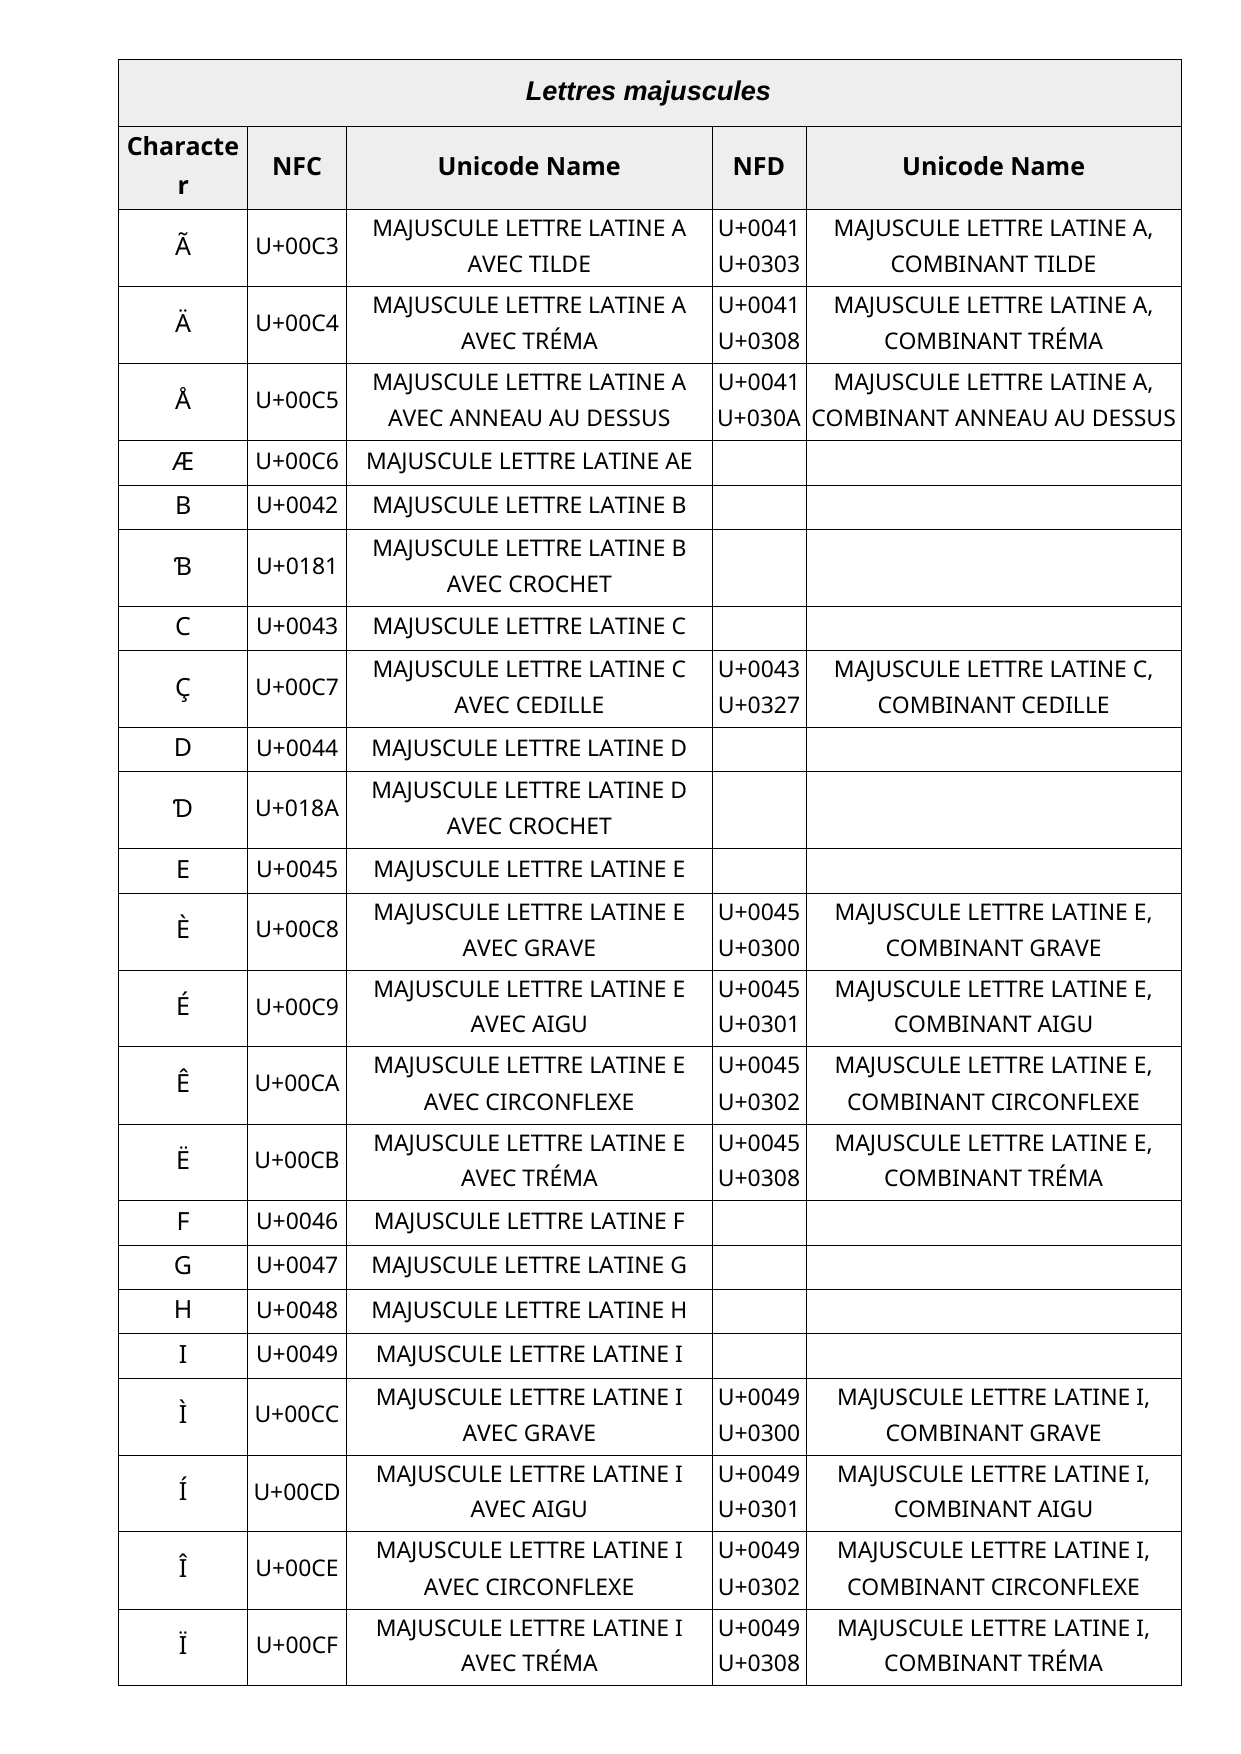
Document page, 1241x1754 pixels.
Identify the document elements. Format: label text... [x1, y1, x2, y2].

table_cell MAJUSCULE LETTRE LATINE E AVEC AIGU [347, 971, 712, 1046]
table_cell U+0045 U+0300 [713, 894, 806, 969]
table_cell U+00C8 [248, 894, 346, 969]
table_cell E [119, 849, 247, 892]
table_cell Ã [119, 210, 247, 286]
table_cell Ɓ [119, 530, 247, 606]
table_cell Unicode Name [807, 127, 1181, 209]
table_cell Ɗ [119, 772, 247, 848]
table_cell G [119, 1246, 247, 1289]
table_cell U+0049 U+0308 [713, 1610, 806, 1685]
table_cell MAJUSCULE LETTRE LATINE C [347, 607, 712, 650]
table_cell MAJUSCULE LETTRE LATINE D AVEC CROCHET [347, 772, 712, 848]
table_cell U+0045 [248, 849, 346, 892]
table_cell NFC [248, 127, 346, 209]
table_cell U+0045 U+0301 [713, 971, 806, 1046]
table_cell U+00CE [248, 1532, 346, 1608]
table_cell Î [119, 1532, 247, 1608]
table_cell MAJUSCULE LETTRE LATINE D [347, 728, 712, 771]
table_cell NFD [713, 127, 806, 209]
table_cell [807, 441, 1181, 484]
table_cell H [119, 1290, 247, 1333]
table_cell MAJUSCULE LETTRE LATINE I AVEC GRAVE [347, 1379, 712, 1454]
table_cell MAJUSCULE LETTRE LATINE A AVEC ANNEAU AU DESSUS [347, 364, 712, 440]
table_cell D [119, 728, 247, 771]
table_cell [807, 486, 1181, 529]
table_cell U+0046 [248, 1201, 346, 1245]
table_cell [807, 849, 1181, 892]
table_cell U+0042 [248, 486, 346, 529]
table_cell MAJUSCULE LETTRE LATINE A AVEC TRÉMA [347, 287, 712, 363]
table_cell MAJUSCULE LETTRE LATINE B AVEC CROCHET [347, 530, 712, 606]
table_cell Å [119, 364, 247, 440]
table_cell [713, 1201, 806, 1245]
table_cell Ê [119, 1047, 247, 1123]
table_cell U+0049 U+0301 [713, 1456, 806, 1531]
table_cell [713, 530, 806, 606]
table_cell [807, 1246, 1181, 1289]
table_cell MAJUSCULE LETTRE LATINE A, COMBINANT TILDE [807, 210, 1181, 286]
table_cell MAJUSCULE LETTRE LATINE C, COMBINANT CEDILLE [807, 651, 1181, 727]
table_cell Ï [119, 1610, 247, 1685]
table_cell [713, 772, 806, 848]
table_header Lettres majuscules [119, 60, 1181, 126]
table_cell MAJUSCULE LETTRE LATINE E, COMBINANT AIGU [807, 971, 1181, 1046]
table_cell U+00C7 [248, 651, 346, 727]
table_cell Ë [119, 1125, 247, 1200]
table_cell MAJUSCULE LETTRE LATINE I AVEC TRÉMA [347, 1610, 712, 1685]
table_cell MAJUSCULE LETTRE LATINE G [347, 1246, 712, 1289]
table_cell U+00CB [248, 1125, 346, 1200]
table_cell U+0181 [248, 530, 346, 606]
table_cell I [119, 1334, 247, 1377]
table_cell U+0049 [248, 1334, 346, 1377]
table_cell MAJUSCULE LETTRE LATINE I AVEC CIRCONFLEXE [347, 1532, 712, 1608]
table_cell MAJUSCULE LETTRE LATINE I, COMBINANT AIGU [807, 1456, 1181, 1531]
table_cell [713, 486, 806, 529]
table_cell U+0041 U+0303 [713, 210, 806, 286]
table_cell [807, 1290, 1181, 1333]
table_cell U+00CF [248, 1610, 346, 1685]
table_cell [807, 607, 1181, 650]
table_cell U+00CA [248, 1047, 346, 1123]
table_cell [807, 1201, 1181, 1245]
table_cell U+00C3 [248, 210, 346, 286]
table_cell [807, 530, 1181, 606]
table_cell F [119, 1201, 247, 1245]
table_cell [713, 849, 806, 892]
table_cell MAJUSCULE LETTRE LATINE A AVEC TILDE [347, 210, 712, 286]
table_cell MAJUSCULE LETTRE LATINE I, COMBINANT CIRCONFLEXE [807, 1532, 1181, 1608]
table_cell [713, 1246, 806, 1289]
table_cell MAJUSCULE LETTRE LATINE I AVEC AIGU [347, 1456, 712, 1531]
table_cell Ì [119, 1379, 247, 1454]
table_cell U+00CC [248, 1379, 346, 1454]
table_cell [807, 772, 1181, 848]
table_cell [713, 607, 806, 650]
table_cell MAJUSCULE LETTRE LATINE A, COMBINANT TRÉMA [807, 287, 1181, 363]
table_cell U+0044 [248, 728, 346, 771]
table_cell É [119, 971, 247, 1046]
table_cell MAJUSCULE LETTRE LATINE H [347, 1290, 712, 1333]
table_cell È [119, 894, 247, 969]
table_cell U+00C6 [248, 441, 346, 484]
table_cell Í [119, 1456, 247, 1531]
table_cell [713, 1290, 806, 1333]
table_cell [807, 728, 1181, 771]
table_cell MAJUSCULE LETTRE LATINE I, COMBINANT GRAVE [807, 1379, 1181, 1454]
table_cell Unicode Name [347, 127, 712, 209]
table_cell Ç [119, 651, 247, 727]
table_cell U+0045 U+0308 [713, 1125, 806, 1200]
table_cell U+00C9 [248, 971, 346, 1046]
table_cell MAJUSCULE LETTRE LATINE E [347, 849, 712, 892]
table_cell U+00CD [248, 1456, 346, 1531]
table_cell U+018A [248, 772, 346, 848]
table_cell MAJUSCULE LETTRE LATINE B [347, 486, 712, 529]
table_cell U+0041 U+0308 [713, 287, 806, 363]
table_cell U+0048 [248, 1290, 346, 1333]
table_cell MAJUSCULE LETTRE LATINE E, COMBINANT GRAVE [807, 894, 1181, 969]
table_cell Ä [119, 287, 247, 363]
table_cell MAJUSCULE LETTRE LATINE F [347, 1201, 712, 1245]
table_cell MAJUSCULE LETTRE LATINE A, COMBINANT ANNEAU AU DESSUS [807, 364, 1181, 440]
table_cell MAJUSCULE LETTRE LATINE E, COMBINANT TRÉMA [807, 1125, 1181, 1200]
table_cell [713, 441, 806, 484]
table_cell MAJUSCULE LETTRE LATINE E AVEC CIRCONFLEXE [347, 1047, 712, 1123]
table_cell U+0047 [248, 1246, 346, 1289]
table_cell U+0043 [248, 607, 346, 650]
table_cell U+0045 U+0302 [713, 1047, 806, 1123]
table_cell MAJUSCULE LETTRE LATINE I, COMBINANT TRÉMA [807, 1610, 1181, 1685]
table_cell MAJUSCULE LETTRE LATINE E AVEC GRAVE [347, 894, 712, 969]
table_cell Character [119, 127, 247, 209]
table_cell Æ [119, 441, 247, 484]
table_cell U+00C5 [248, 364, 346, 440]
table_cell MAJUSCULE LETTRE LATINE I [347, 1334, 712, 1377]
table_cell U+00C4 [248, 287, 346, 363]
table_cell U+0049 U+0302 [713, 1532, 806, 1608]
table_cell B [119, 486, 247, 529]
table_cell [713, 728, 806, 771]
table_cell U+0049 U+0300 [713, 1379, 806, 1454]
table_cell [807, 1334, 1181, 1377]
table_cell MAJUSCULE LETTRE LATINE E, COMBINANT CIRCONFLEXE [807, 1047, 1181, 1123]
table_cell MAJUSCULE LETTRE LATINE AE [347, 441, 712, 484]
table_cell C [119, 607, 247, 650]
table_cell [713, 1334, 806, 1377]
table_cell MAJUSCULE LETTRE LATINE E AVEC TRÉMA [347, 1125, 712, 1200]
table_cell U+0043 U+0327 [713, 651, 806, 727]
table_cell MAJUSCULE LETTRE LATINE C AVEC CEDILLE [347, 651, 712, 727]
table_cell U+0041 U+030A [713, 364, 806, 440]
